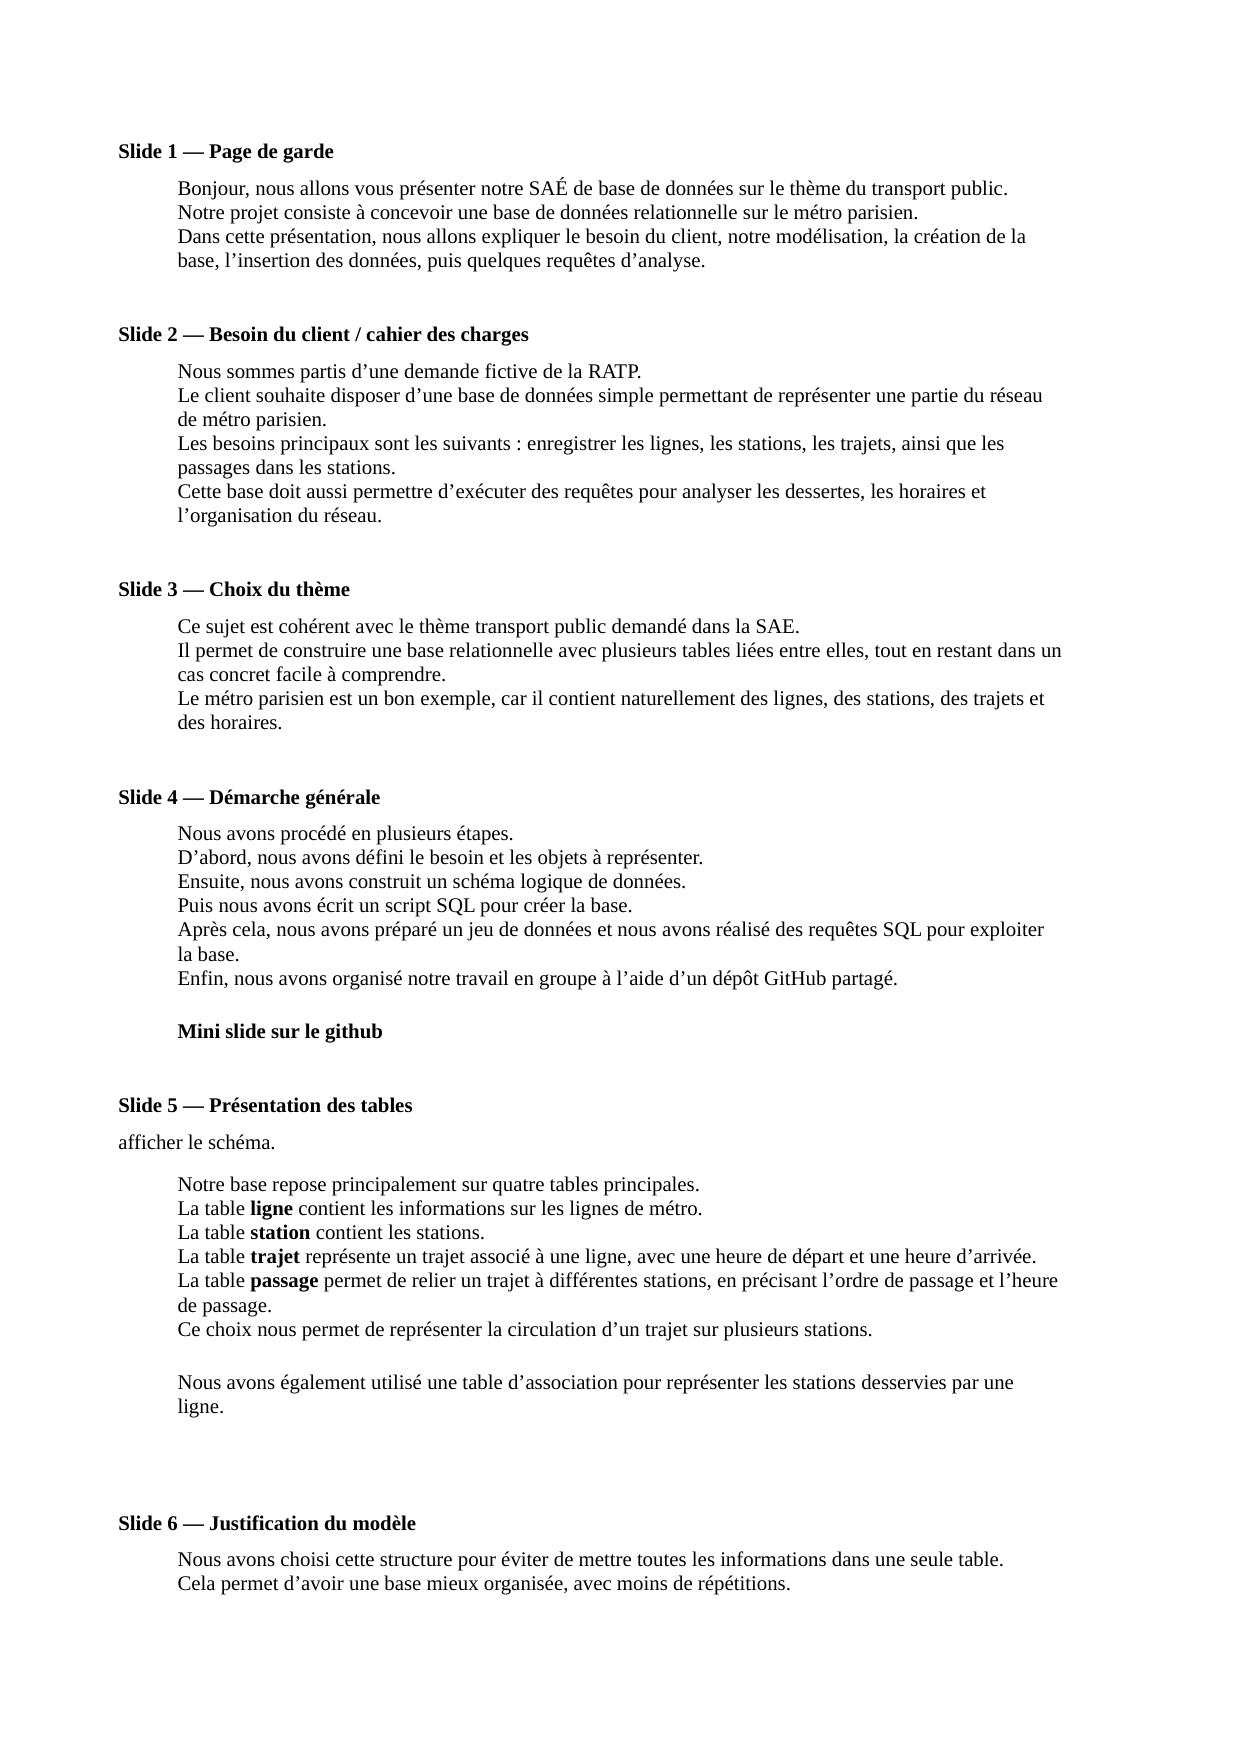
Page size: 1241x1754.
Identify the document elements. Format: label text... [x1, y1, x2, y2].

text afficher le schéma. [118, 1130, 1122, 1154]
subtitle Slide 2 — Besoin du client / cahier des charges [118, 322, 1122, 346]
subtitle Slide 1 — Page de garde [118, 139, 1122, 163]
text Mini slide sur le github [177, 1019, 1063, 1043]
subtitle Slide 6 — Justification du modèle [118, 1511, 1122, 1535]
text Nous sommes partis d’une demande fictive de la RATP. Le client souhaite disposer d’une base de données simple permettant de représenter une partie du réseau de métro parisien. Les besoins principaux sont les suivants : enregistrer les lignes, les stations, les trajets, ainsi que les passages dans les stations. Cette base doit aussi permettre d’exécuter des requêtes pour analyser les dessertes, les horaires et l’organisation du réseau. [177, 359, 1063, 527]
subtitle Slide 5 — Présentation des tables [118, 1093, 1122, 1117]
text Bonjour, nous allons vous présenter notre SAÉ de base de données sur le thème du transport public. Notre projet consiste à concevoir une base de données relationnelle sur le métro parisien. Dans cette présentation, nous allons expliquer le besoin du client, notre modélisation, la création de la base, l’insertion des données, puis quelques requêtes d’analyse. [177, 176, 1063, 272]
text Ce sujet est cohérent avec le thème transport public demandé dans la SAE. Il permet de construire une base relationnelle avec plusieurs tables liées entre elles, tout en restant dans un cas concret facile à comprendre. Le métro parisien est un bon exemple, car il contient naturellement des lignes, des stations, des trajets et des horaires. [177, 614, 1063, 734]
subtitle Slide 3 — Choix du thème [118, 577, 1122, 601]
text Nous avons procédé en plusieurs étapes. D’abord, nous avons défini le besoin et les objets à représenter. Ensuite, nous avons construit un schéma logique de données. Puis nous avons écrit un script SQL pour créer la base. Après cela, nous avons préparé un jeu de données et nous avons réalisé des requêtes SQL pour exploiter la base. Enfin, nous avons organisé notre travail en groupe à l’aide d’un dépôt GitHub partagé. [177, 821, 1063, 989]
text Nous avons également utilisé une table d’association pour représenter les stations desservies par une ligne. [177, 1370, 1063, 1418]
text Notre base repose principalement sur quatre tables principales. La table ligne contient les informations sur les lignes de métro. La table station contient les stations. La table trajet représente un trajet associé à une ligne, avec une heure de départ et une heure d’arrivée. La table passage permet de relier un trajet à différentes stations, en précisant l’ordre de passage et l’heure de passage. Ce choix nous permet de représenter la circulation d’un trajet sur plusieurs stations. [177, 1172, 1063, 1341]
text Nous avons choisi cette structure pour éviter de mettre toutes les informations dans une seule table. Cela permet d’avoir une base mieux organisée, avec moins de répétitions. [177, 1547, 1063, 1595]
subtitle Slide 4 — Démarche générale [118, 784, 1122, 809]
